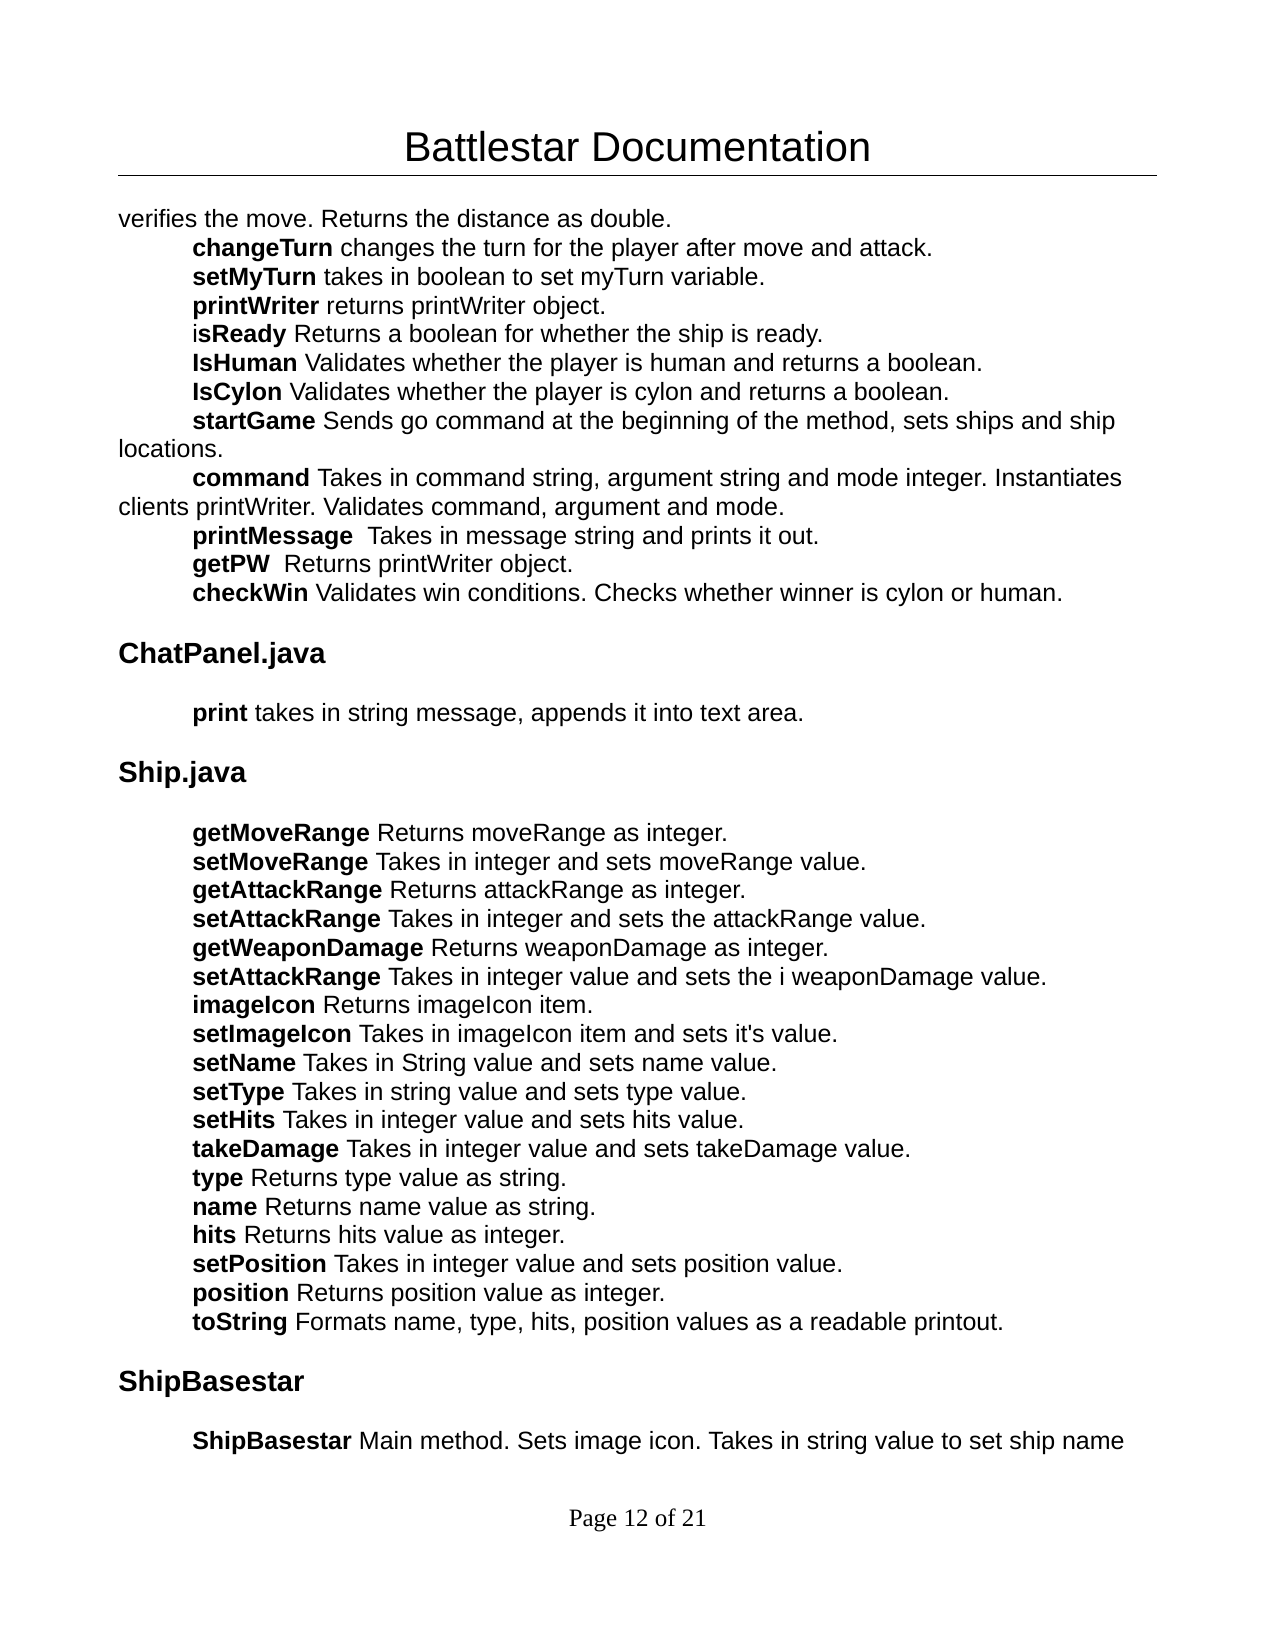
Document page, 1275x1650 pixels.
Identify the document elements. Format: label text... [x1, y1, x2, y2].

text setType Takes in string value and sets type value. [118, 1076, 1157, 1105]
text setMyTurn takes in boolean to set myTurn variable. [118, 262, 1157, 291]
text changeTurn changes the turn for the player after move and attack. [118, 233, 1157, 262]
text printMessage Takes in message string and prints it out. [118, 521, 1157, 549]
text setHits Takes in integer value and sets hits value. [118, 1105, 1157, 1134]
text Ship.java [118, 755, 1157, 789]
text print takes in string message, appends it into text area. [118, 698, 1157, 727]
text name Returns name value as string. [118, 1191, 1157, 1220]
text setImageIcon Takes in imageIcon item and sets it's value. [118, 1019, 1157, 1048]
text position Returns position value as integer. [118, 1278, 1157, 1306]
text ShipBasestar [118, 1364, 1157, 1397]
text setName Takes in String value and sets name value. [118, 1048, 1157, 1076]
text IsCylon Validates whether the player is cylon and returns a boolean. [118, 377, 1157, 406]
text printWriter returns printWriter object. [118, 291, 1157, 319]
text type Returns type value as string. [118, 1163, 1157, 1191]
text ShipBasestar Main method. Sets image icon. Takes in string value to set ship name [118, 1426, 1157, 1455]
text checkWin Validates win conditions. Checks whether winner is cylon or human. [118, 578, 1157, 607]
text IsHuman Validates whether the player is human and returns a boolean. [118, 348, 1157, 377]
text getMoveRange Returns moveRange as integer. [118, 818, 1157, 846]
text getPW Returns printWriter object. [118, 549, 1157, 578]
text setPosition Takes in integer value and sets position value. [118, 1249, 1157, 1278]
text toString Formats name, type, hits, position values as a readable printout. [118, 1306, 1157, 1335]
text isReady Returns a boolean for whether the ship is ready. [118, 319, 1157, 348]
text startGame Sends go command at the beginning of the method, sets ships and ship locations. [118, 406, 1157, 463]
text command Takes in command string, argument string and mode integer. Instantiates clients printWriter. Validates command, argument and mode. [118, 463, 1157, 521]
text setMoveRange Takes in integer and sets moveRange value. [118, 846, 1157, 875]
text setAttackRange Takes in integer and sets the attackRange value. [118, 904, 1157, 933]
text getWeaponDamage Returns weaponDamage as integer. [118, 933, 1157, 961]
text imageIcon Returns imageIcon item. [118, 990, 1157, 1019]
text getAttackRange Returns attackRange as integer. [118, 875, 1157, 904]
text setAttackRange Takes in integer value and sets the i weaponDamage value. [118, 961, 1157, 990]
text hits Returns hits value as integer. [118, 1220, 1157, 1249]
text takeDamage Takes in integer value and sets takeDamage value. [118, 1134, 1157, 1163]
text ChatPanel.java [118, 636, 1157, 669]
text verifies the move. Returns the distance as double. [118, 204, 1157, 233]
